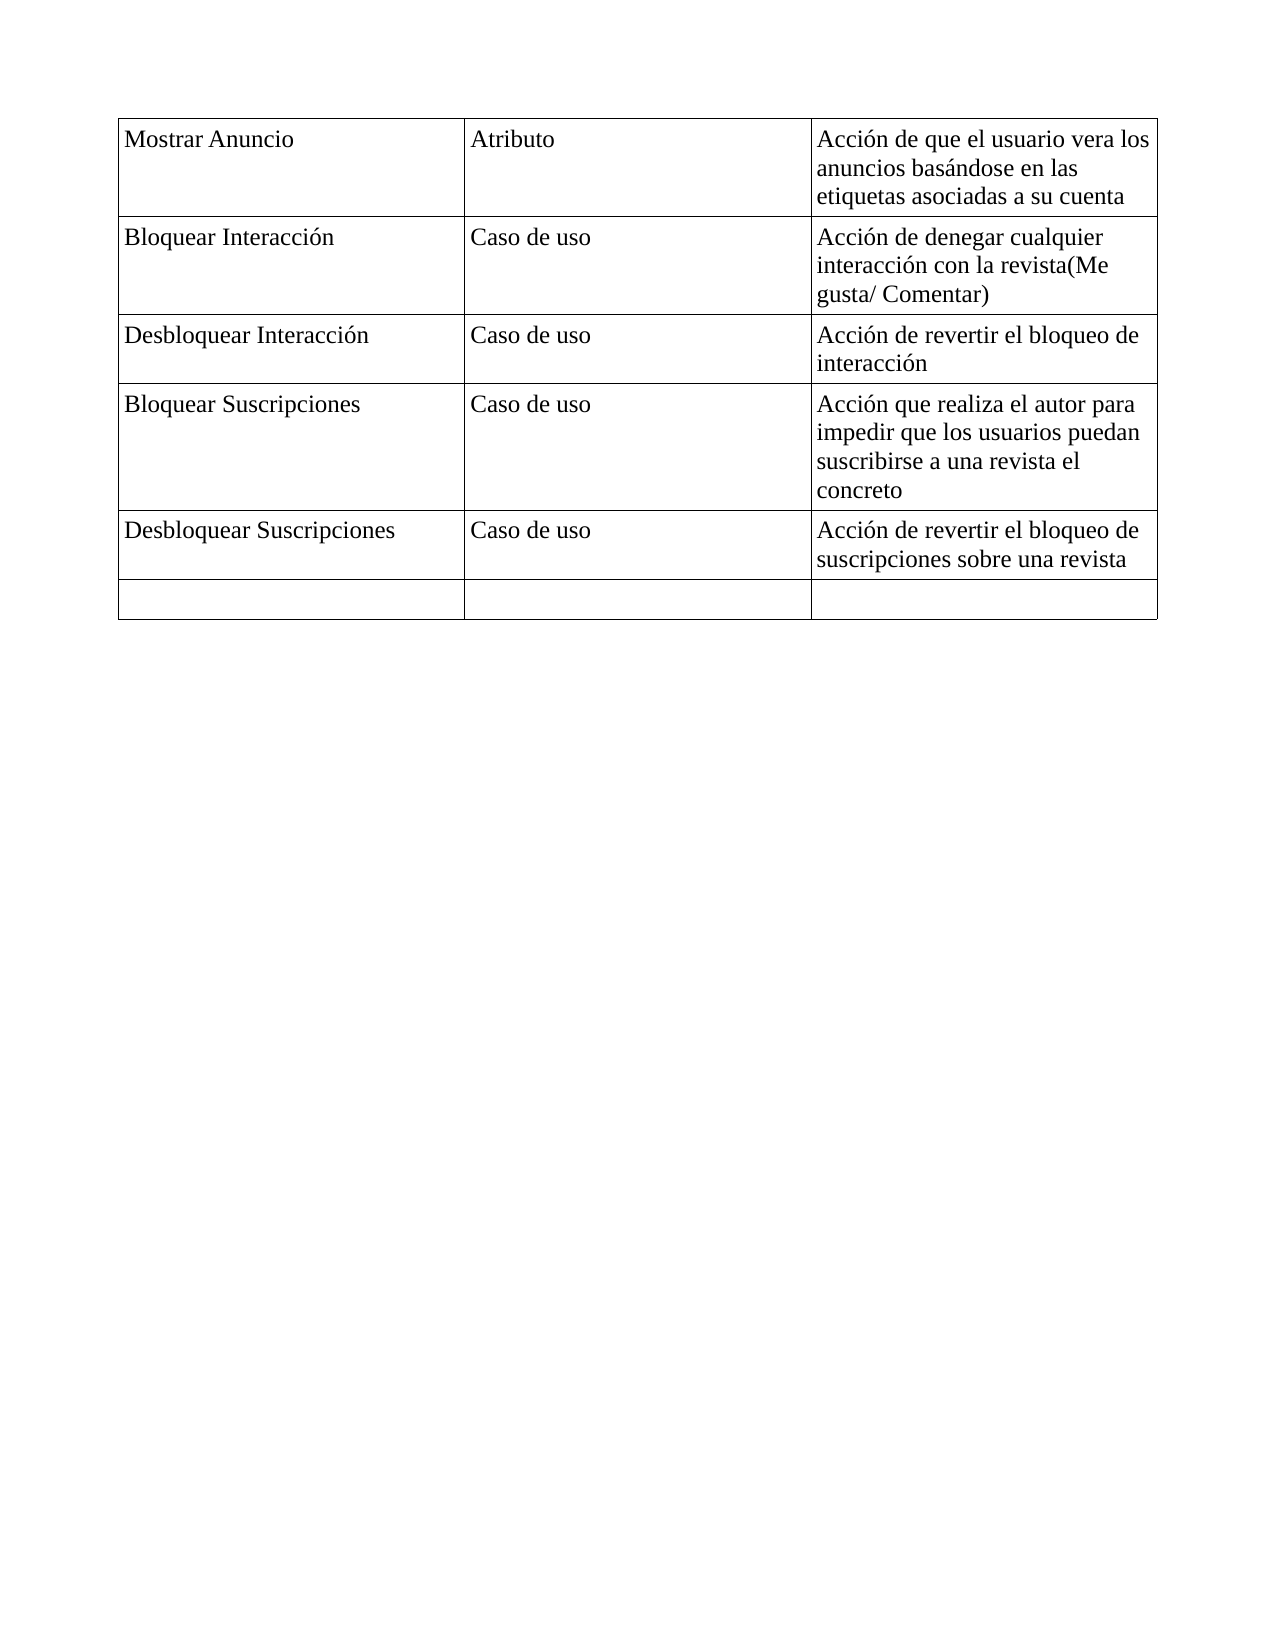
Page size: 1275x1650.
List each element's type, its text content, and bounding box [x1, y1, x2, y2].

table_cell Caso de uso [465, 217, 811, 314]
table_cell [812, 580, 1157, 619]
table_cell Acción de revertir el bloqueo de suscripciones sobre una revista [812, 511, 1157, 578]
table_cell Desbloquear Suscripciones [119, 511, 464, 578]
table_cell Bloquear Suscripciones [119, 384, 464, 509]
table_cell Bloquear Interacción [119, 217, 464, 314]
table_cell Acción de que el usuario vera los anuncios basándose en las etiquetas asociadas a su cuenta [812, 119, 1157, 216]
table_header Desbloquear Interacción [119, 315, 464, 383]
table_header Acción de revertir el bloqueo de interacción [812, 315, 1157, 383]
table_cell Caso de uso [465, 384, 811, 509]
table_cell Mostrar Anuncio [119, 119, 464, 216]
table_cell Acción que realiza el autor para impedir que los usuarios puedan suscribirse a una revista el concreto [812, 384, 1157, 509]
table_cell [119, 580, 464, 619]
table_cell Atributo [465, 119, 811, 216]
table_header Caso de uso [465, 315, 811, 383]
table_cell [465, 580, 811, 619]
table_cell Acción de denegar cualquier interacción con la revista(Me gusta/ Comentar) [812, 217, 1157, 314]
table_cell Caso de uso [465, 511, 811, 578]
